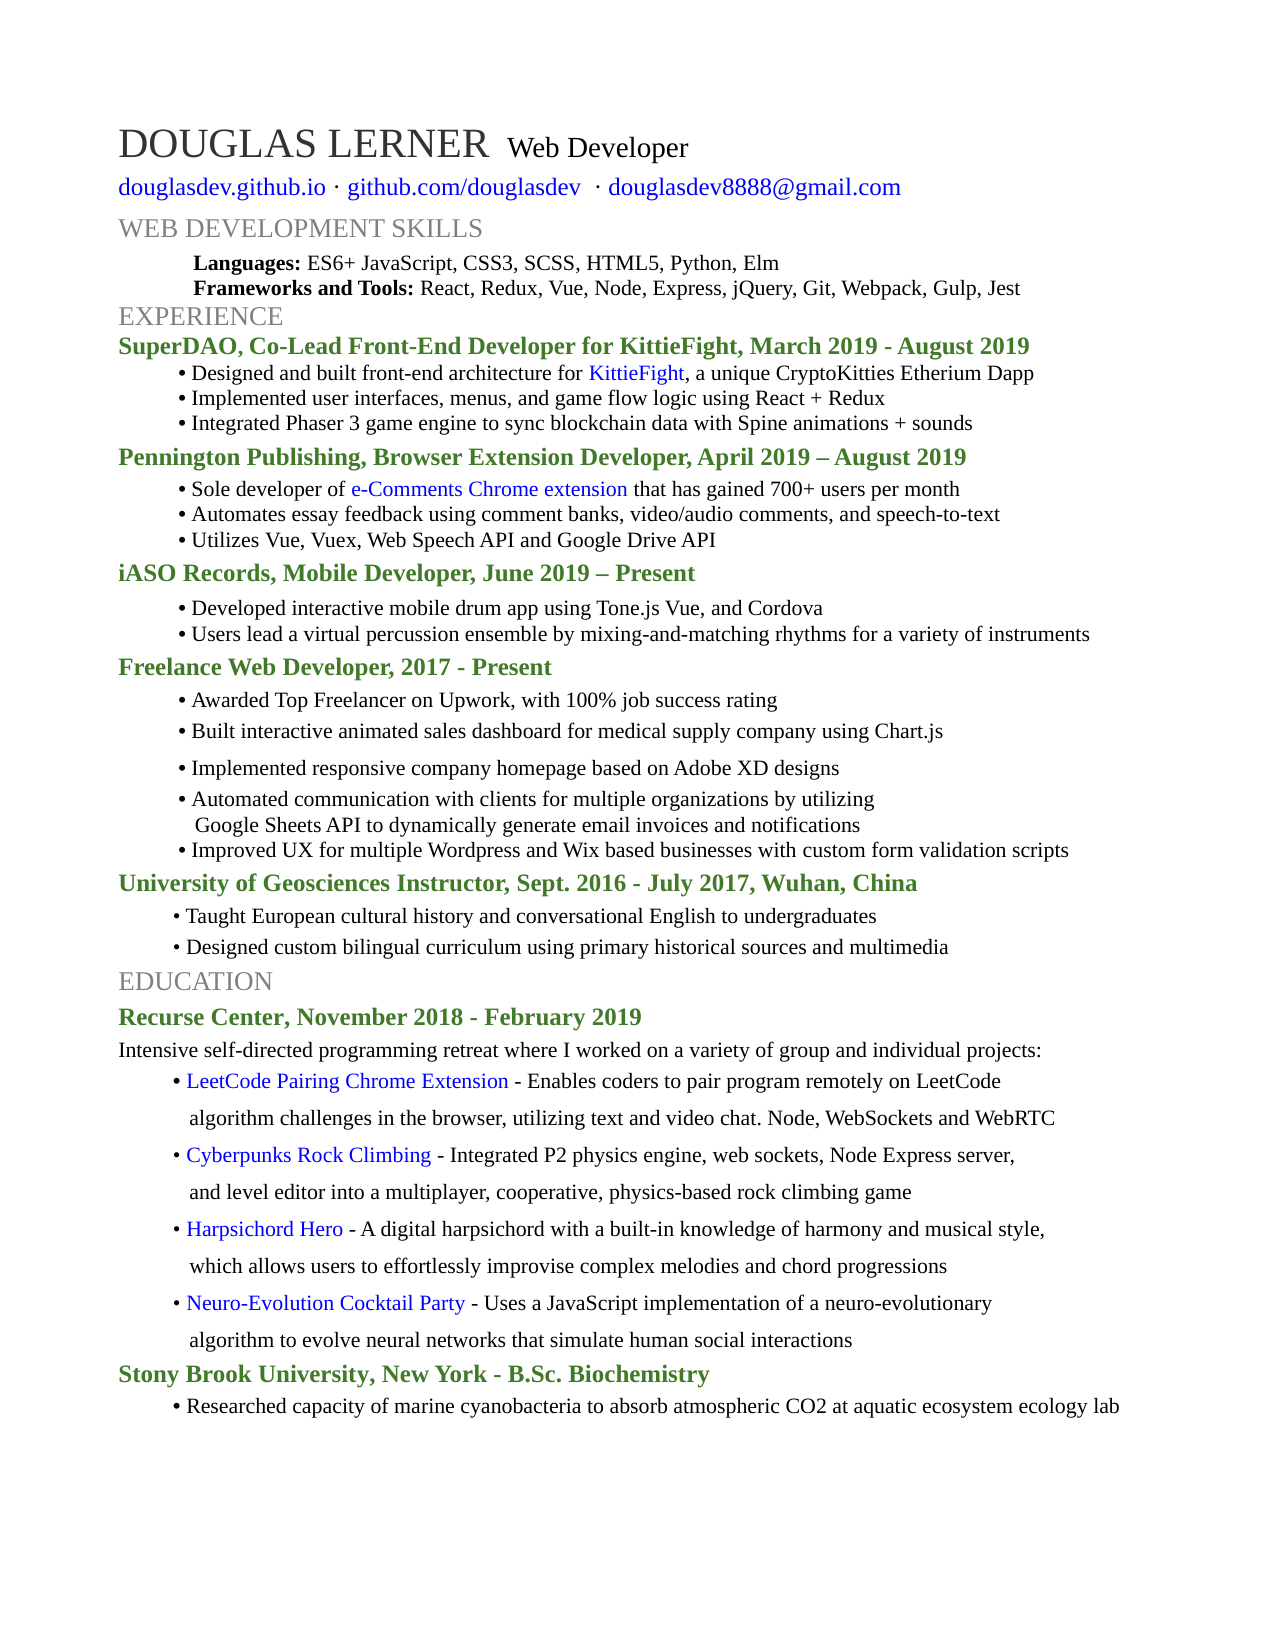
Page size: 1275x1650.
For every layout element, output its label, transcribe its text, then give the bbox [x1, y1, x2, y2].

text • Users lead a virtual percussion ensemble by mixing-and-matching rhythms for a variety of instruments [118, 621, 1157, 646]
text • Sole developer of e-Comments Chrome extension that has gained 700+ users per month [118, 476, 1157, 501]
text EXPERIENCE [118, 300, 1157, 331]
text • Taught European cultural history and conversational English to undergraduates [118, 903, 1157, 928]
text • Researched capacity of marine cyanobacteria to absorb atmospheric CO2 at aquatic ecosystem ecology lab [118, 1393, 1157, 1418]
text • Improved UX for multiple Wordpress and Wix based businesses with custom form validation scripts [118, 837, 1157, 862]
text Pennington Publishing, Browser Extension Developer, April 2019 – August 2019 [118, 442, 1157, 470]
text • Developed interactive mobile drum app using Tone.js Vue, and Cordova [118, 592, 1157, 621]
text • Harpsichord Hero - A digital harpsichord with a built-in knowledge of harmony and musical style, [118, 1216, 1157, 1241]
text University of Geosciences Instructor, Sept. 2016 - July 2017, Wuhan, China [118, 868, 1157, 897]
text • Implemented user interfaces, menus, and game flow logic using React + Redux [118, 385, 1157, 410]
text DOUGLAS LERNER Web Developer [118, 118, 1157, 166]
text EDUCATION [118, 965, 1157, 996]
text Frameworks and Tools: React, Redux, Vue, Node, Express, jQuery, Git, Webpack, Gulp, Jest [193, 275, 1157, 300]
text WEB DEVELOPMENT SKILLS [118, 213, 1157, 244]
text Intensive self-directed programming retreat where I worked on a variety of group and individual projects: [118, 1037, 1157, 1062]
text Stony Brook University, New York - B.Sc. Biochemistry [118, 1359, 1157, 1387]
text • Implemented responsive company homepage based on Adobe XD designs [118, 755, 1157, 781]
text SuperDAO, Co-Lead Front-End Developer for KittieFight, March 2019 - August 2019 [118, 331, 1157, 360]
text iASO Records, Mobile Developer, June 2019 – Present [118, 558, 1157, 587]
text • Awarded Top Freelancer on Upwork, with 100% job success rating [118, 687, 1157, 712]
text • Built interactive animated sales dashboard for medical supply company using Chart.js [118, 718, 1157, 743]
text • Neuro-Evolution Cocktail Party - Uses a JavaScript implementation of a neuro-evolutionary [118, 1290, 1157, 1316]
text algorithm challenges in the browser, utilizing text and video chat. Node, WebSockets and WebRTC [118, 1105, 1157, 1130]
text Google Sheets API to dynamically generate email invoices and notifications [118, 812, 1157, 837]
text • Integrated Phaser 3 game engine to sync blockchain data with Spine animations + sounds [118, 410, 1157, 436]
text Languages: ES6+ JavaScript, CSS3, SCSS, HTML5, Python, Elm [193, 250, 1157, 275]
text • Cyberpunks Rock Climbing - Integrated P2 physics engine, web sockets, Node Express server, [118, 1142, 1157, 1167]
text • Automates essay feedback using comment banks, video/audio comments, and speech-to-text [118, 501, 1157, 527]
text • Automated communication with clients for multiple organizations by utilizing [118, 786, 1157, 812]
text which allows users to effortlessly improvise complex melodies and chord progressions [118, 1253, 1157, 1278]
text • Utilizes Vue, Vuex, Web Speech API and Google Drive API [118, 527, 1157, 552]
text • Designed and built front-end architecture for KittieFight, a unique CryptoKitties Etherium Dapp [118, 360, 1157, 385]
text Recurse Center, November 2018 - February 2019 [118, 1002, 1157, 1031]
text • Designed custom bilingual curriculum using primary historical sources and multimedia [118, 934, 1157, 959]
text • LeetCode Pairing Chrome Extension - Enables coders to pair program remotely on LeetCode [118, 1068, 1157, 1093]
text algorithm to evolve neural networks that simulate human social interactions [118, 1327, 1157, 1353]
text douglasdev.github.io · github.com/douglasdev · douglasdev8888@gmail.com [118, 172, 1157, 201]
text and level editor into a multiplayer, cooperative, physics-based rock climbing game [118, 1179, 1157, 1204]
text Freelance Web Developer, 2017 - Present [118, 652, 1157, 681]
